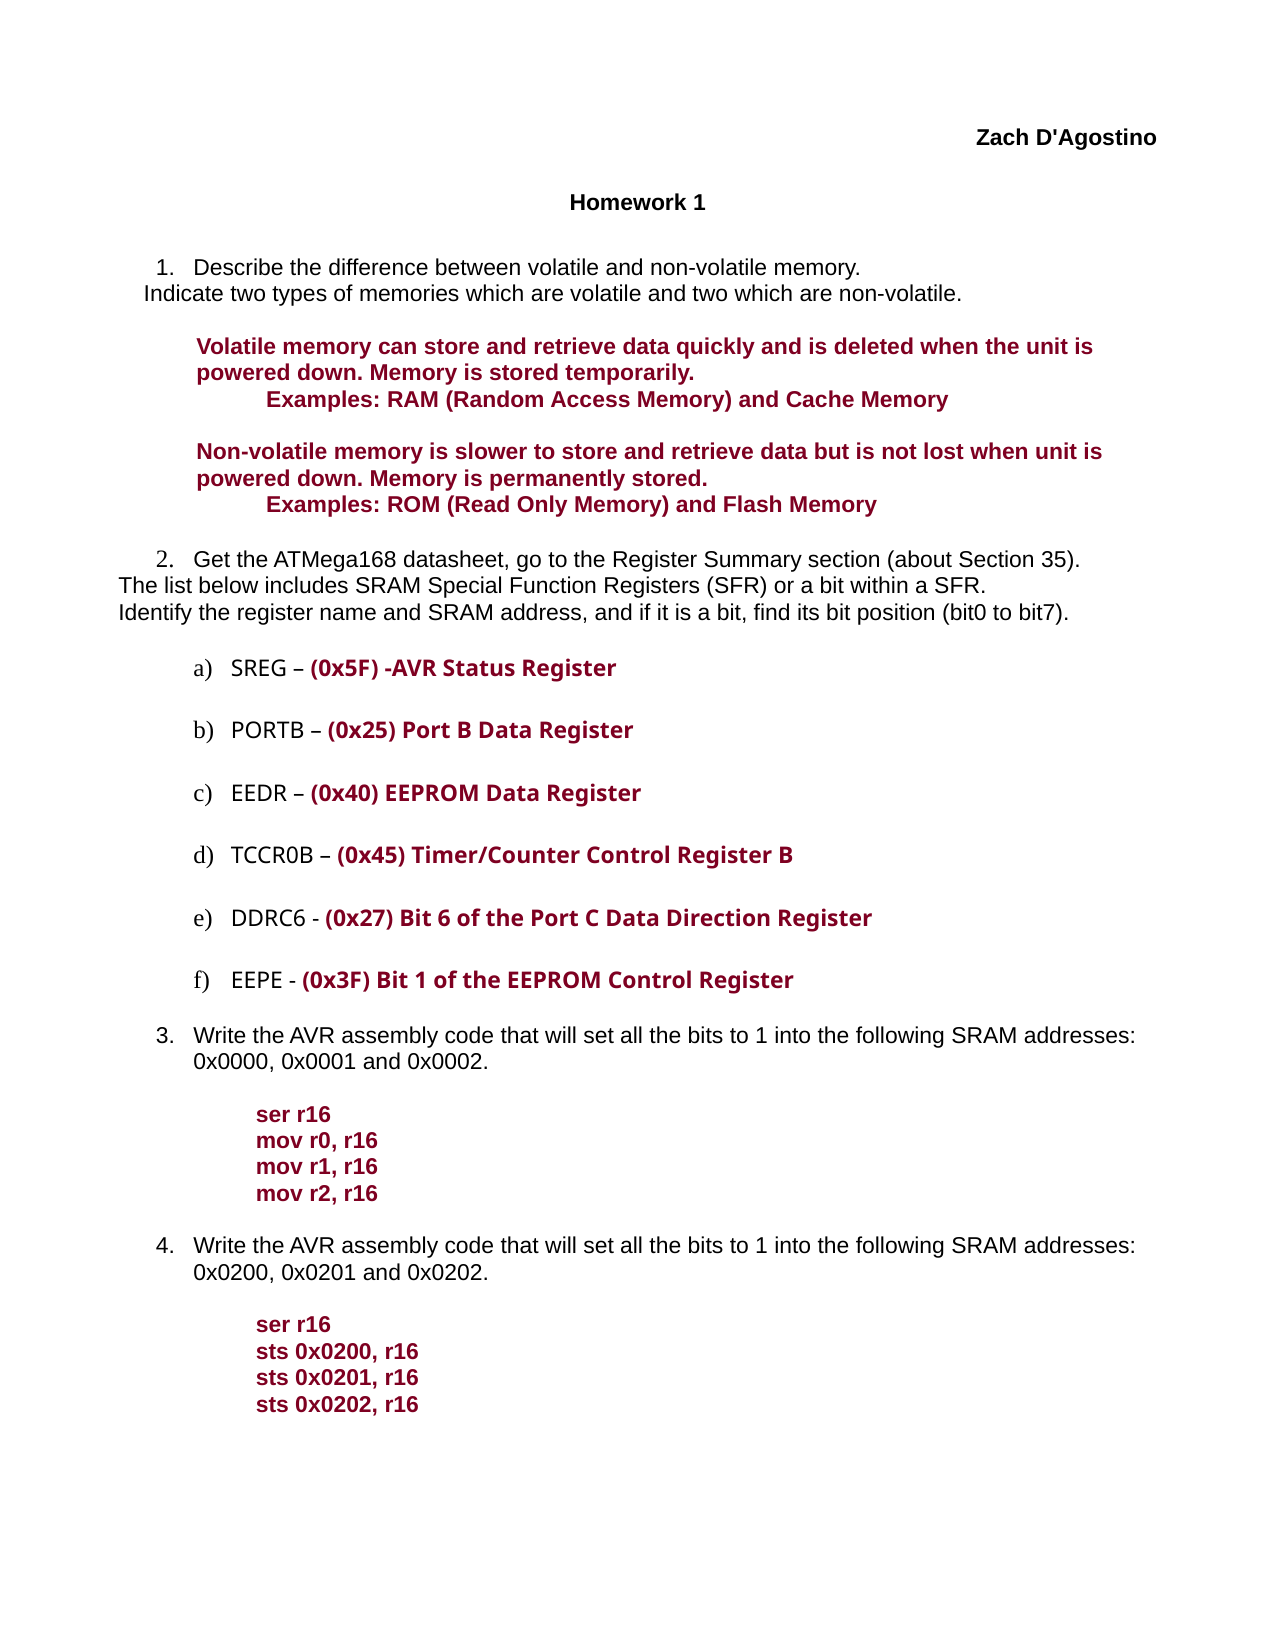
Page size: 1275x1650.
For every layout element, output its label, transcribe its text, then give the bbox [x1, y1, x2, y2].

text mov r0, r16 [256, 1127, 1157, 1153]
text Homework 1 [118, 189, 1157, 215]
text The list below includes SRAM Special Function Registers (SFR) or a bit within a SFR. [118, 572, 1157, 599]
list PORTB – (0x25) Port B Data Register [193, 714, 1157, 745]
text Volatile memory can store and retrieve data quickly and is deleted when the unit is powered down. Memory is stored temporarily. [196, 333, 1157, 386]
list SREG – (0x5F) -AVR Status Register [193, 651, 1157, 683]
text Examples: ROM (Read Only Memory) and Flash Memory [196, 491, 1157, 517]
text ser r16 [256, 1101, 1157, 1127]
text sts 0x0201, r16 [256, 1364, 1157, 1391]
text mov r2, r16 [256, 1180, 1157, 1206]
list EEPE - (0x3F) Bit 1 of the EEPROM Control Register [193, 964, 1157, 995]
list DDRC6 - (0x27) Bit 6 of the Port C Data Direction Register [193, 901, 1157, 933]
list Get the ATMega168 datasheet, go to the Register Summary section (about Section 35). [156, 544, 1157, 572]
text ser r16 [256, 1311, 1157, 1338]
text sts 0x0202, r16 [256, 1391, 1157, 1417]
text Indicate two types of memories which are volatile and two which are non-volatile. [118, 280, 1157, 306]
text mov r1, r16 [256, 1153, 1157, 1180]
text sts 0x0200, r16 [256, 1338, 1157, 1364]
list Describe the difference between volatile and non-volatile memory. [156, 254, 1157, 280]
text Examples: RAM (Random Access Memory) and Cache Memory [196, 386, 1157, 412]
text Zach D'Agostino [118, 124, 1157, 151]
list Write the AVR assembly code that will set all the bits to 1 into the following SRAM addresses: 0x0200, 0x0201 and 0x0202. [156, 1232, 1157, 1285]
text Identify the register name and SRAM address, and if it is a bit, find its bit position (bit0 to bit7). [118, 599, 1157, 625]
text Non-volatile memory is slower to store and retrieve data but is not lost when unit is powered down. Memory is permanently stored. [196, 438, 1157, 491]
list EEDR – (0x40) EEPROM Data Register [193, 776, 1157, 808]
list TCCR0B – (0x45) Timer/Counter Control Register B [193, 839, 1157, 870]
list Write the AVR assembly code that will set all the bits to 1 into the following SRAM addresses: 0x0000, 0x0001 and 0x0002. [156, 1022, 1157, 1074]
